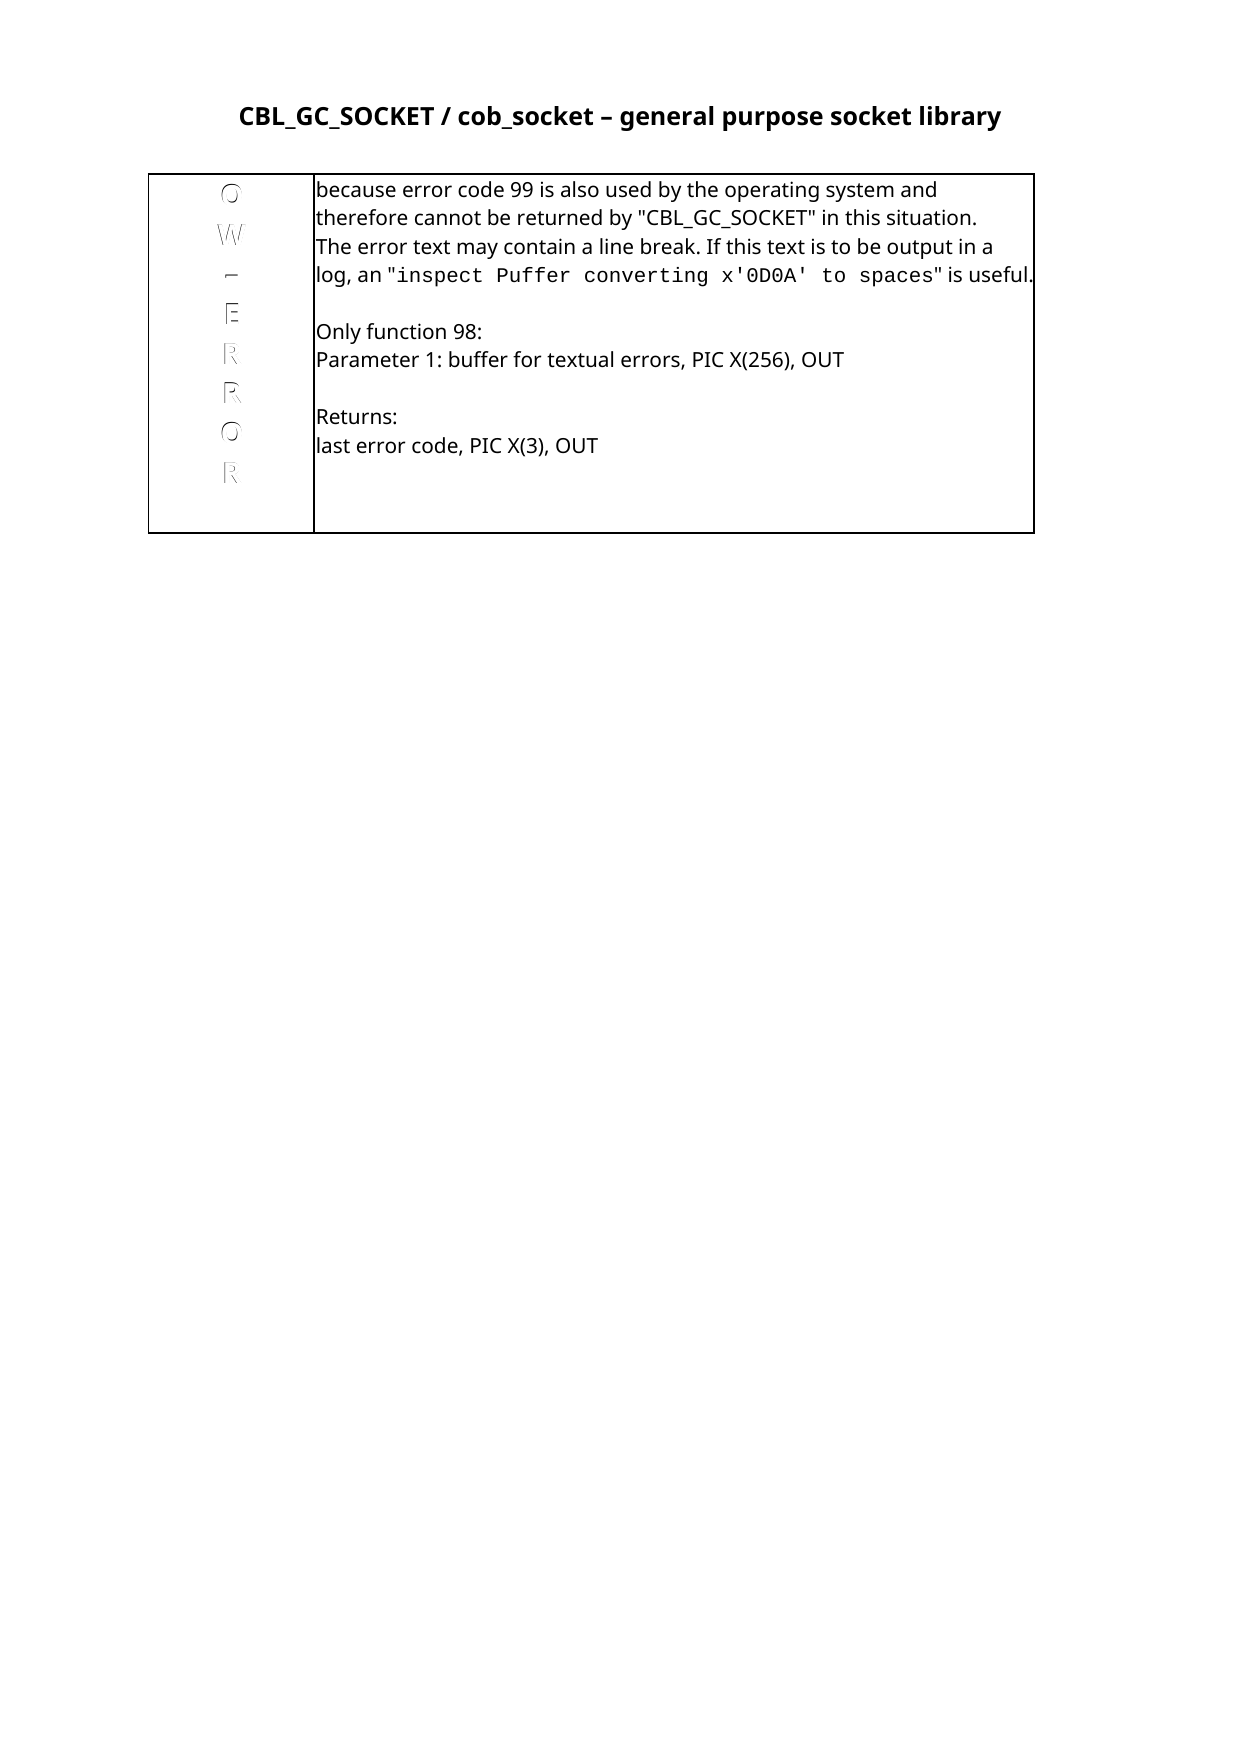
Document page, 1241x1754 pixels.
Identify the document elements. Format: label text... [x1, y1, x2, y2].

table_cell O W – E R R O R [149, 175, 313, 532]
table_cell because error code 99 is also used by the operating system and therefore cannot be returned by "CBL_GC_SOCKET" in this situation. The error text may contain a line break. If this text is to be output in a log, an "inspect Puffer converting x'0D0A' to spaces" is useful. Only function 98: Parameter 1: buffer for textual errors, PIC X(256), OUT Returns: last error code, PIC X(3), OUT [315, 175, 1033, 532]
